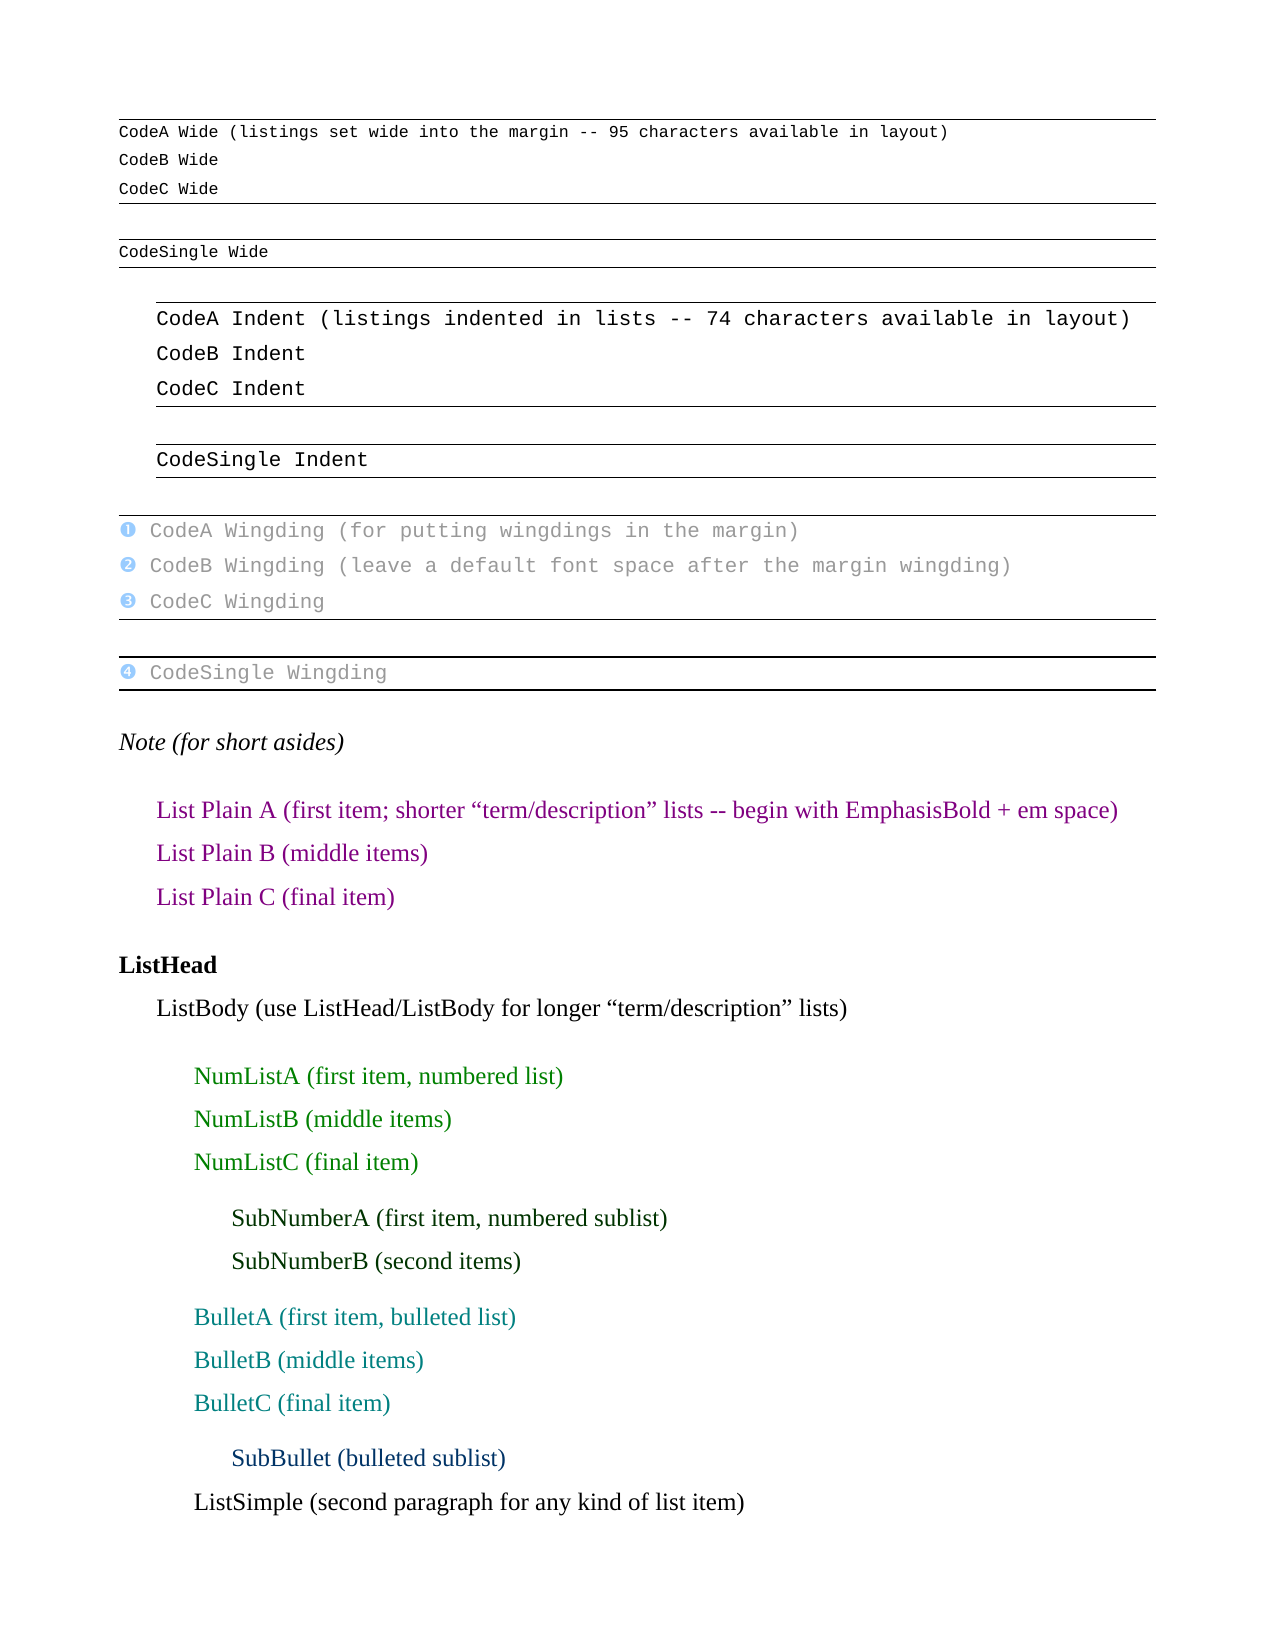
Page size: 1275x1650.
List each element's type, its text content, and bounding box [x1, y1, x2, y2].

text CodeB Wide [118, 152, 1156, 171]
text CodeA Wide (listings set wide into the margin -- 95 characters available in layout) [118, 120, 1156, 143]
text SubBullet (bulleted sublist) [231, 1443, 1156, 1472]
text  CodeA Wingding (for putting wingdings in the margin) [118, 516, 1156, 544]
text  CodeC Wingding [118, 591, 1156, 620]
text Note (for short asides) [118, 727, 1156, 756]
text BulletB (middle items) [193, 1345, 1156, 1373]
text CodeC Indent [156, 378, 1156, 406]
list ListBody (use ListHead/ListBody for longer “term/description” lists) [156, 993, 1156, 1022]
text CodeSingle Indent [156, 445, 1156, 477]
list NumListB (middle items) [193, 1104, 1156, 1133]
text SubNumberB (second items) [231, 1246, 1156, 1275]
text SubNumberA (first item, numbered sublist) [231, 1203, 1156, 1232]
text  CodeB Wingding (leave a default font space after the margin wingding) [118, 555, 1156, 579]
list ListSimple (second paragraph for any kind of list item) [156, 1487, 1156, 1515]
text CodeA Indent (listings indented in lists -- 74 characters available in layout) [156, 303, 1156, 331]
text CodeB Indent [156, 343, 1156, 367]
text BulletA (first item, bulleted list) [193, 1302, 1156, 1330]
list NumListC (final item) [193, 1147, 1156, 1176]
text  CodeSingle Wingding [118, 657, 1156, 691]
text CodeC Wide [118, 180, 1156, 204]
text BulletC (final item) [193, 1388, 1156, 1417]
text CodeSingle Wide [118, 240, 1156, 268]
list List Plain C (final item) [156, 882, 1156, 910]
list List Plain B (middle items) [156, 838, 1156, 867]
list List Plain A (first item; shorter “term/description” lists -- begin with EmphasisBold + em space) [156, 795, 1156, 824]
list NumListA (first item, numbered list) [193, 1061, 1156, 1090]
list ListHead [118, 950, 1156, 978]
